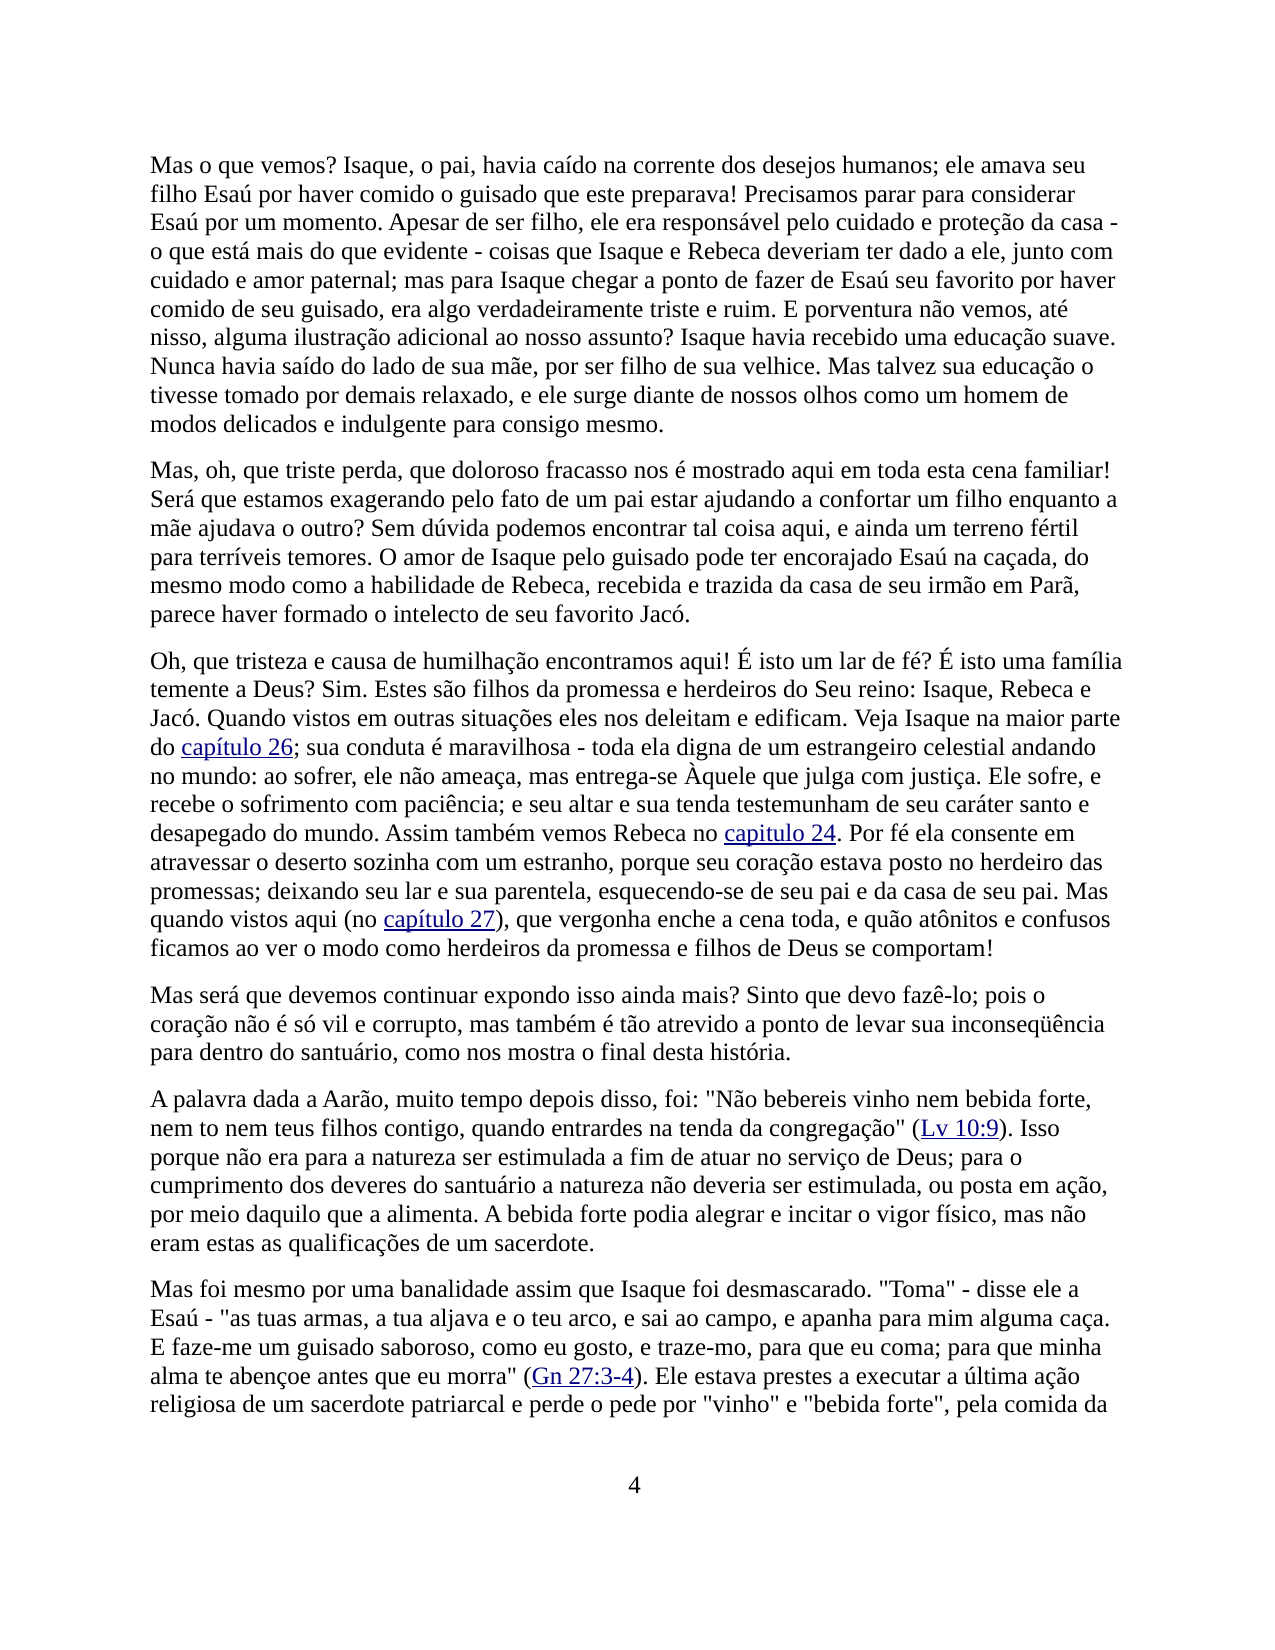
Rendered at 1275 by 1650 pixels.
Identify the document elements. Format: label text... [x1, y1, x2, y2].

text Mas foi mesmo por uma banalidade assim que Isaque foi desmascarado. "Toma" - disse ele a Esaú - "as tuas armas, a tua aljava e o teu arco, e sai ao campo, e apanha para mim alguma caça. E faze-me um guisado saboroso, como eu gosto, e traze-mo, para que eu coma; para que minha alma te abençoe antes que eu morra" (Gn 27:3-4). Ele estava prestes a executar a última ação religiosa de um sacerdote patriarcal e perde o pede por "vinho" e "bebida forte", pela comida da [150, 1274, 1125, 1418]
text Mas será que devemos continuar expondo isso ainda mais? Sinto que devo fazê-lo; pois o coração não é só vil e corrupto, mas também é tão atrevido a ponto de levar sua inconseqüência para dentro do santuário, como nos mostra o final desta história. [150, 980, 1125, 1066]
text Mas, oh, que triste perda, que doloroso fracasso nos é mostrado aqui em toda esta cena familiar! Será que estamos exagerando pelo fato de um pai estar ajudando a confortar um filho enquanto a mãe ajudava o outro? Sem dúvida podemos encontrar tal coisa aqui, e ainda um terreno fértil para terríveis temores. O amor de Isaque pelo guisado pode ter encorajado Esaú na caçada, do mesmo modo como a habilidade de Rebeca, recebida e trazida da casa de seu irmão em Parã, parece haver formado o intelecto de seu favorito Jacó. [150, 455, 1125, 628]
text Oh, que tristeza e causa de humilhação encontramos aqui! É isto um lar de fé? É isto uma família temente a Deus? Sim. Estes são filhos da promessa e herdeiros do Seu reino: Isaque, Rebeca e Jacó. Quando vistos em outras situações eles nos deleitam e edificam. Veja Isaque na maior parte do capítulo 26; sua conduta é maravilhosa - toda ela digna de um estrangeiro celestial andando no mundo: ao sofrer, ele não ameaça, mas entrega-se Àquele que julga com justiça. Ele sofre, e recebe o sofrimento com paciência; e seu altar e sua tenda testemunham de seu caráter santo e desapegado do mundo. Assim também vemos Rebeca no capitulo 24. Por fé ela consente em atravessar o deserto sozinha com um estranho, porque seu coração estava posto no herdeiro das promessas; deixando seu lar e sua parentela, esquecendo-se de seu pai e da casa de seu pai. Mas quando vistos aqui (no capítulo 27), que vergonha enche a cena toda, e quão atônitos e confusos ficamos ao ver o modo como herdeiros da promessa e filhos de Deus se comportam! [150, 646, 1125, 962]
text A palavra dada a Aarão, muito tempo depois disso, foi: "Não bebereis vinho nem bebida forte, nem to nem teus filhos contigo, quando entrardes na tenda da congregação" (Lv 10:9). Isso porque não era para a natureza ser estimulada a fim de atuar no serviço de Deus; para o cumprimento dos deveres do santuário a natureza não deveria ser estimulada, ou posta em ação, por meio daquilo que a alimenta. A bebida forte podia alegrar e incitar o vigor físico, mas não eram estas as qualificações de um sacerdote. [150, 1084, 1125, 1257]
text Mas o que vemos? Isaque, o pai, havia caído na corrente dos desejos humanos; ele amava seu filho Esaú por haver comido o guisado que este preparava! Precisamos parar para considerar Esaú por um momento. Apesar de ser filho, ele era responsável pelo cuidado e proteção da casa - o que está mais do que evidente - coisas que Isaque e Rebeca deveriam ter dado a ele, junto com cuidado e amor paternal; mas para Isaque chegar a ponto de fazer de Esaú seu favorito por haver comido de seu guisado, era algo verdadeiramente triste e ruim. E porventura não vemos, até nisso, alguma ilustração adicional ao nosso assunto? Isaque havia recebido uma educação suave. Nunca havia saído do lado de sua mãe, por ser filho de sua velhice. Mas talvez sua educação o tivesse tomado por demais relaxado, e ele surge diante de nossos olhos como um homem de modos delicados e indulgente para consigo mesmo. [150, 150, 1125, 437]
